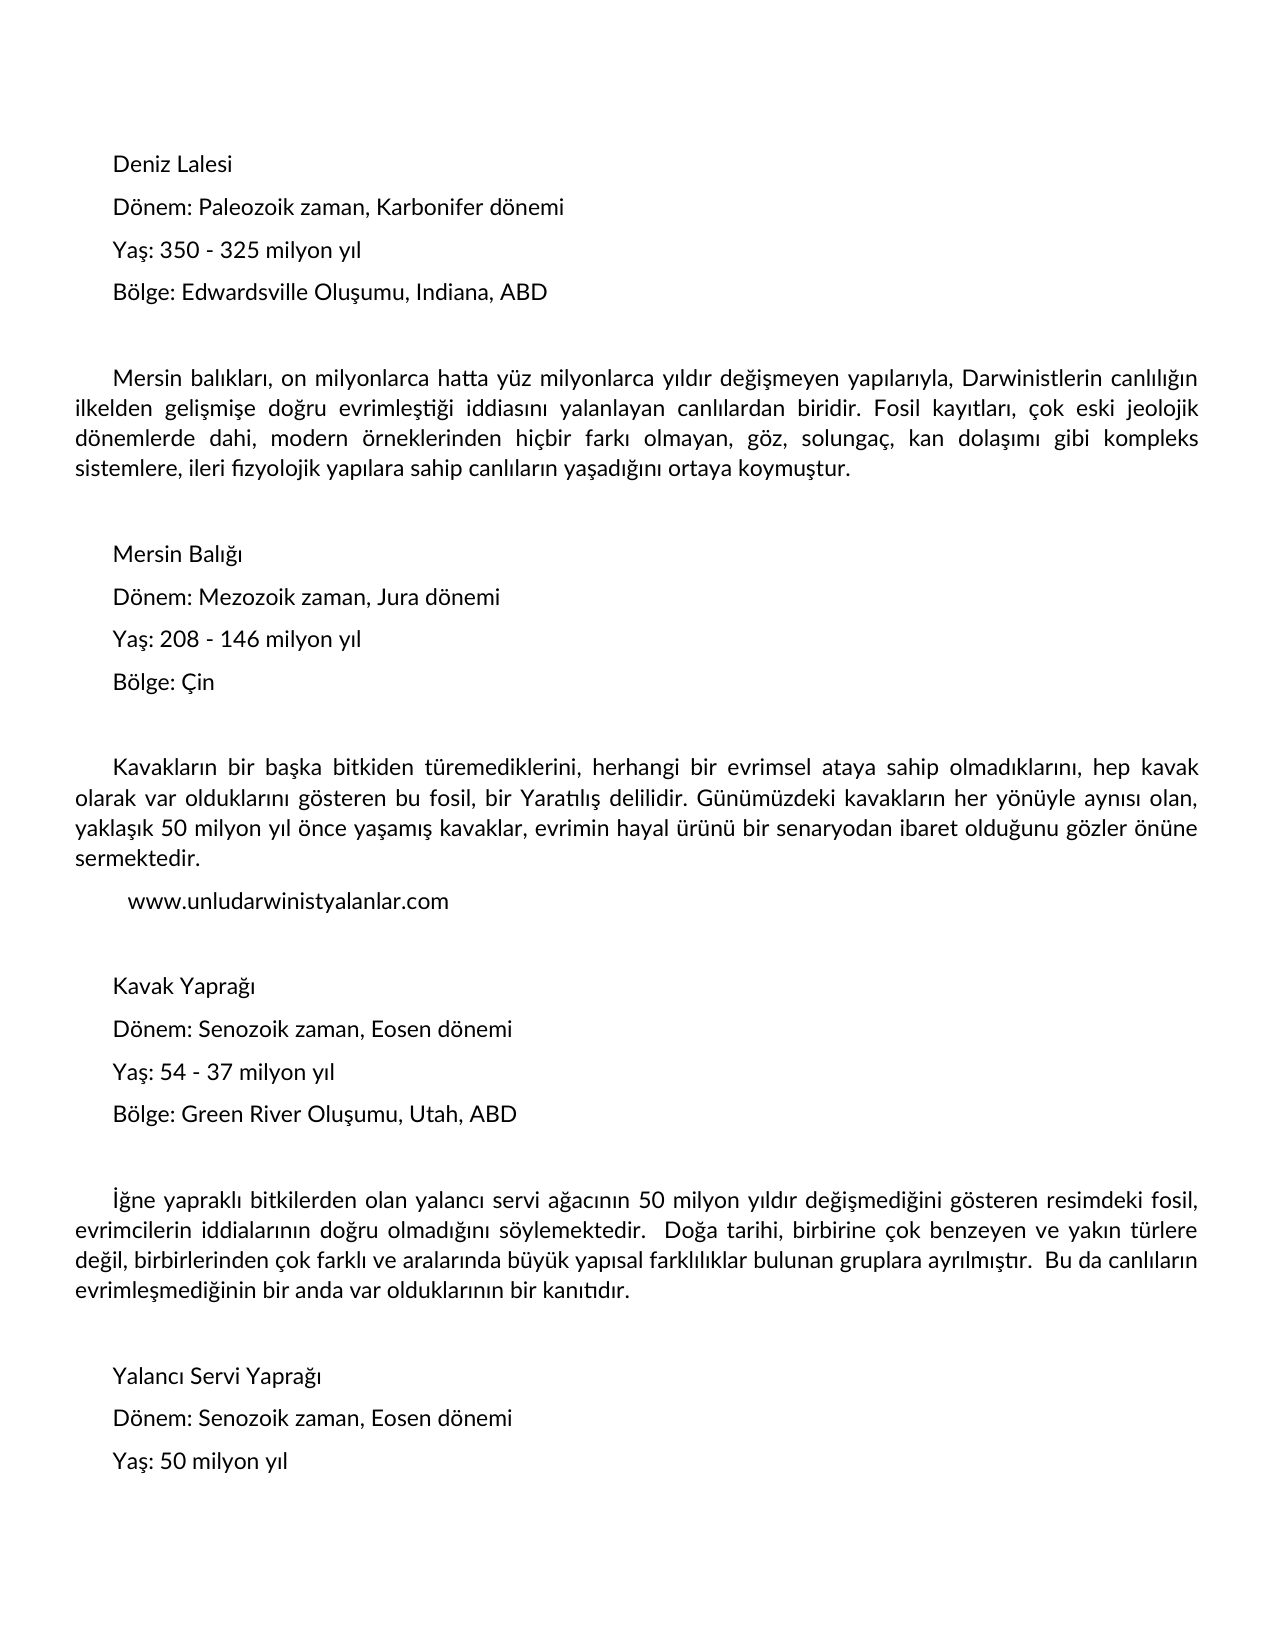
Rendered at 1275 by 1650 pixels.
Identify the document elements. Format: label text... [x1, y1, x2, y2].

text Bölge: Green River Oluşumu, Utah, ABD [75, 1100, 1200, 1127]
text Deniz Lalesi [75, 150, 1200, 177]
text Yaş: 50 milyon yıl [75, 1447, 1200, 1474]
text Yaş: 208 - 146 milyon yıl [75, 625, 1200, 652]
text Dönem: Mezozoik zaman, Jura dönemi [75, 582, 1200, 610]
text İğne yapraklı bitkilerden olan yalancı servi ağacının 50 milyon yıldır değişmediğini gösteren resimdeki fosil, evrimcilerin iddialarının doğru olmadığını söylemektedir. Doğa tarihi, birbirine çok benzeyen ve yakın türlere değil, birbirlerinden çok farklı ve aralarında büyük yapısal farklılıklar bulunan gruplara ayrılmıştır. Bu da canlıların evrimleşmediğinin bir anda var olduklarının bir kanıtıdır. [75, 1185, 1200, 1303]
text Kavak Yaprağı [75, 972, 1200, 999]
text Kavakların bir başka bitkiden türemediklerini, herhangi bir evrimsel ataya sahip olmadıklarını, hep kavak olarak var olduklarını gösteren bu fosil, bir Yaratılış delilidir. Günümüzdeki kavakların her yönüyle aynısı olan, yaklaşık 50 milyon yıl önce yaşamış kavaklar, evrimin hayal ürünü bir senaryodan ibaret olduğunu gözler önüne sermektedir. [75, 753, 1200, 871]
text Bölge: Edwardsville Oluşumu, Indiana, ABD [75, 278, 1200, 306]
text Yalancı Servi Yaprağı [75, 1361, 1200, 1389]
text www.unludarwinistyalanlar.com [127, 886, 1177, 914]
text Dönem: Senozoik zaman, Eosen dönemi [75, 1404, 1200, 1432]
text Dönem: Senozoik zaman, Eosen dönemi [75, 1014, 1200, 1042]
text Bölge: Çin [75, 668, 1200, 695]
text Mersin balıkları, on milyonlarca hatta yüz milyonlarca yıldır değişmeyen yapılarıyla, Darwinistlerin canlılığın ilkelden gelişmişe doğru evrimleştiği iddiasını yalanlayan canlılardan biridir. Fosil kayıtları, çok eski jeolojik dönemlerde dahi, modern örneklerinden hiçbir farkı olmayan, göz, solungaç, kan dolaşımı gibi kompleks sistemlere, ileri fizyolojik yapılara sahip canlıların yaşadığını ortaya koymuştur. [75, 363, 1200, 482]
text Mersin Balığı [75, 539, 1200, 567]
text Yaş: 350 - 325 milyon yıl [75, 235, 1200, 263]
text Dönem: Paleozoik zaman, Karbonifer dönemi [75, 193, 1200, 220]
text Yaş: 54 - 37 milyon yıl [75, 1057, 1200, 1085]
